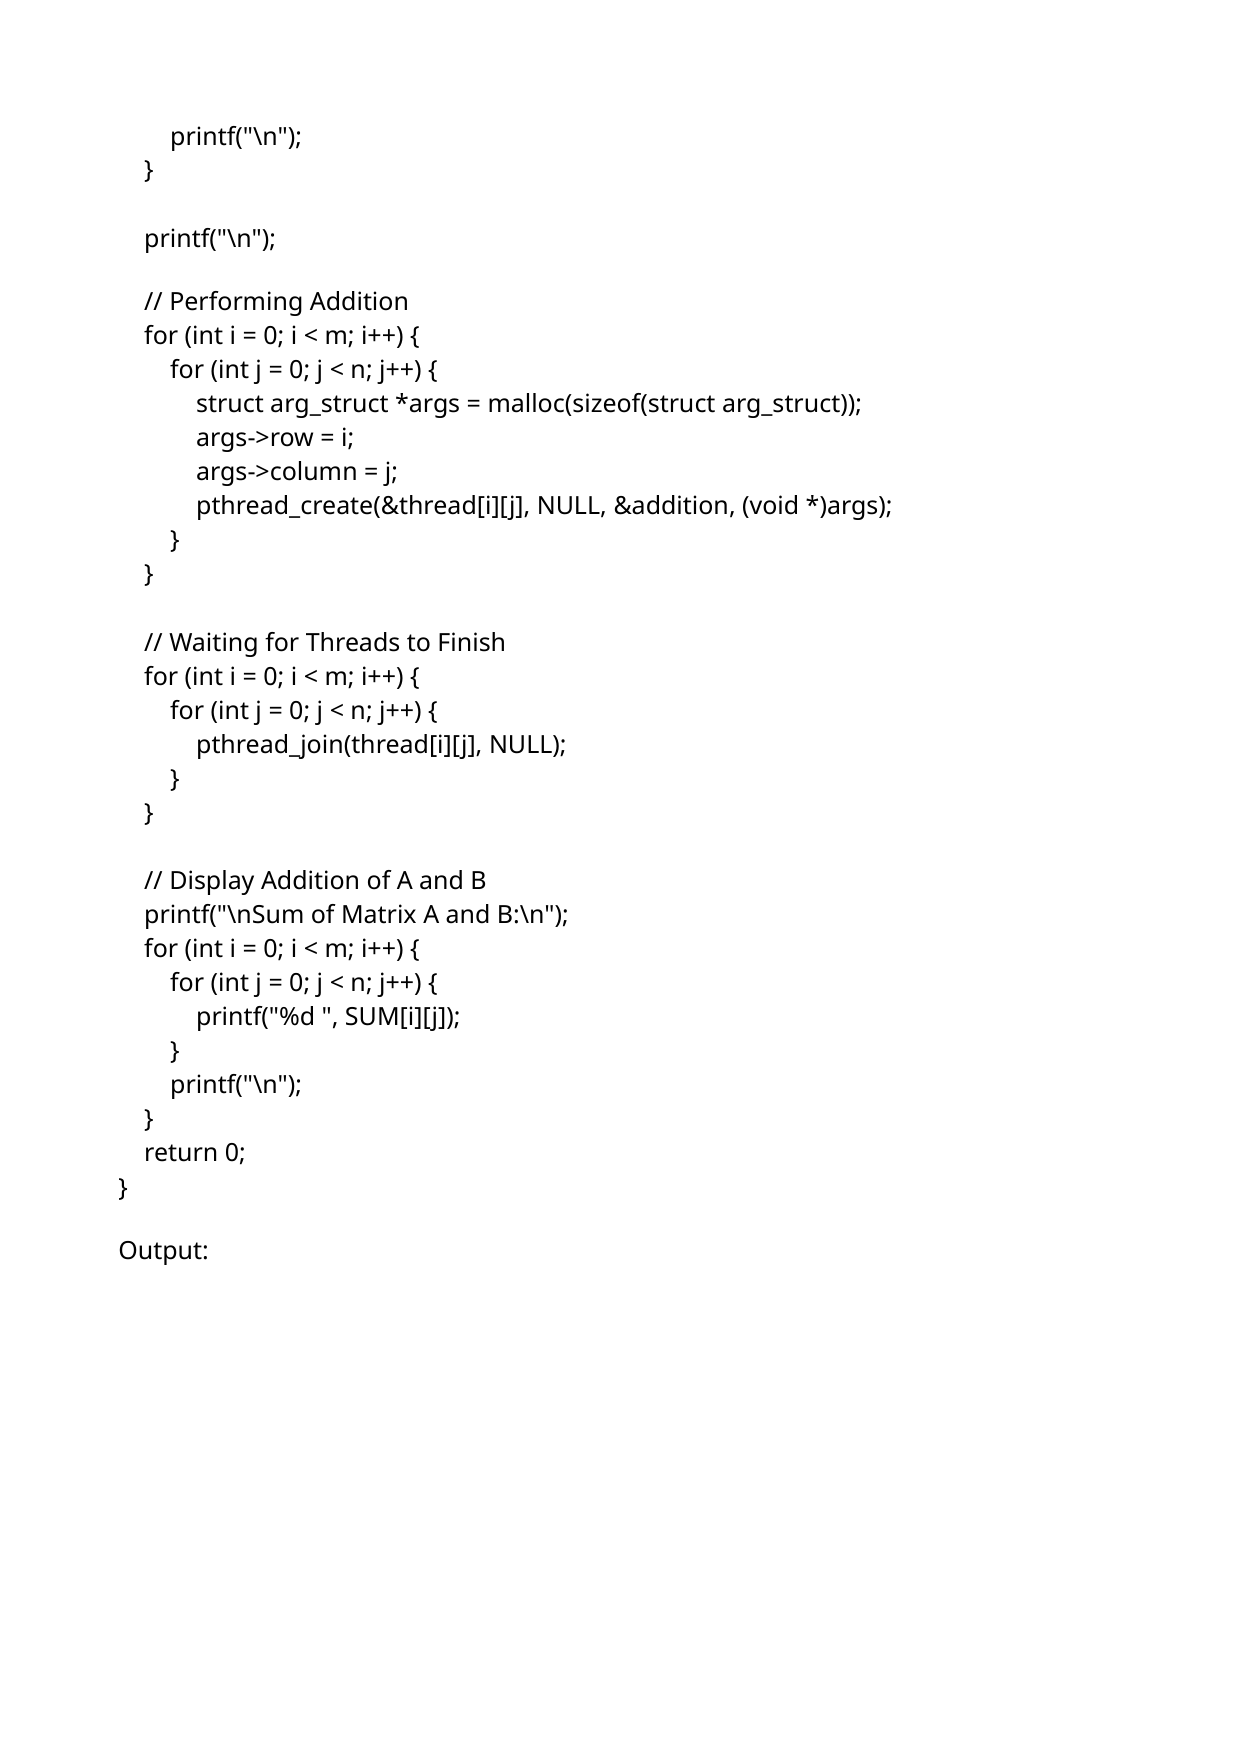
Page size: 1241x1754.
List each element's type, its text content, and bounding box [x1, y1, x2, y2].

text } [118, 522, 1122, 556]
text pthread_create(&thread[i][j], NULL, &addition, (void *)args); [118, 488, 1122, 522]
text printf("\nSum of Matrix A and B:\n"); [118, 897, 1122, 931]
text for (int j = 0; j < n; j++) { [118, 352, 1122, 386]
text } [118, 152, 1122, 186]
text } [118, 1101, 1122, 1135]
text for (int j = 0; j < n; j++) { [118, 692, 1122, 726]
text printf("%d ", SUM[i][j]); [118, 999, 1122, 1033]
text args->row = i; [118, 420, 1122, 454]
text printf("\n"); [118, 1067, 1122, 1101]
text for (int i = 0; i < m; i++) { [118, 658, 1122, 692]
text } [118, 794, 1122, 828]
text args->column = j; [118, 454, 1122, 488]
text for (int i = 0; i < m; i++) { [118, 931, 1122, 965]
text pthread_join(thread[i][j], NULL); [118, 726, 1122, 760]
text for (int j = 0; j < n; j++) { [118, 965, 1122, 999]
text // Performing Addition [118, 283, 1122, 318]
text } [118, 760, 1122, 794]
text Output: [118, 1232, 1122, 1266]
text return 0; [118, 1135, 1122, 1169]
text struct arg_struct *args = malloc(sizeof(struct arg_struct)); [118, 386, 1122, 420]
text printf("\n"); [118, 118, 1122, 152]
text } [118, 1033, 1122, 1067]
text // Display Addition of A and B [118, 863, 1122, 897]
text for (int i = 0; i < m; i++) { [118, 318, 1122, 352]
text } [118, 1169, 1122, 1203]
text printf("\n"); [118, 220, 1122, 254]
text // Waiting for Threads to Finish [118, 624, 1122, 658]
text } [118, 556, 1122, 590]
